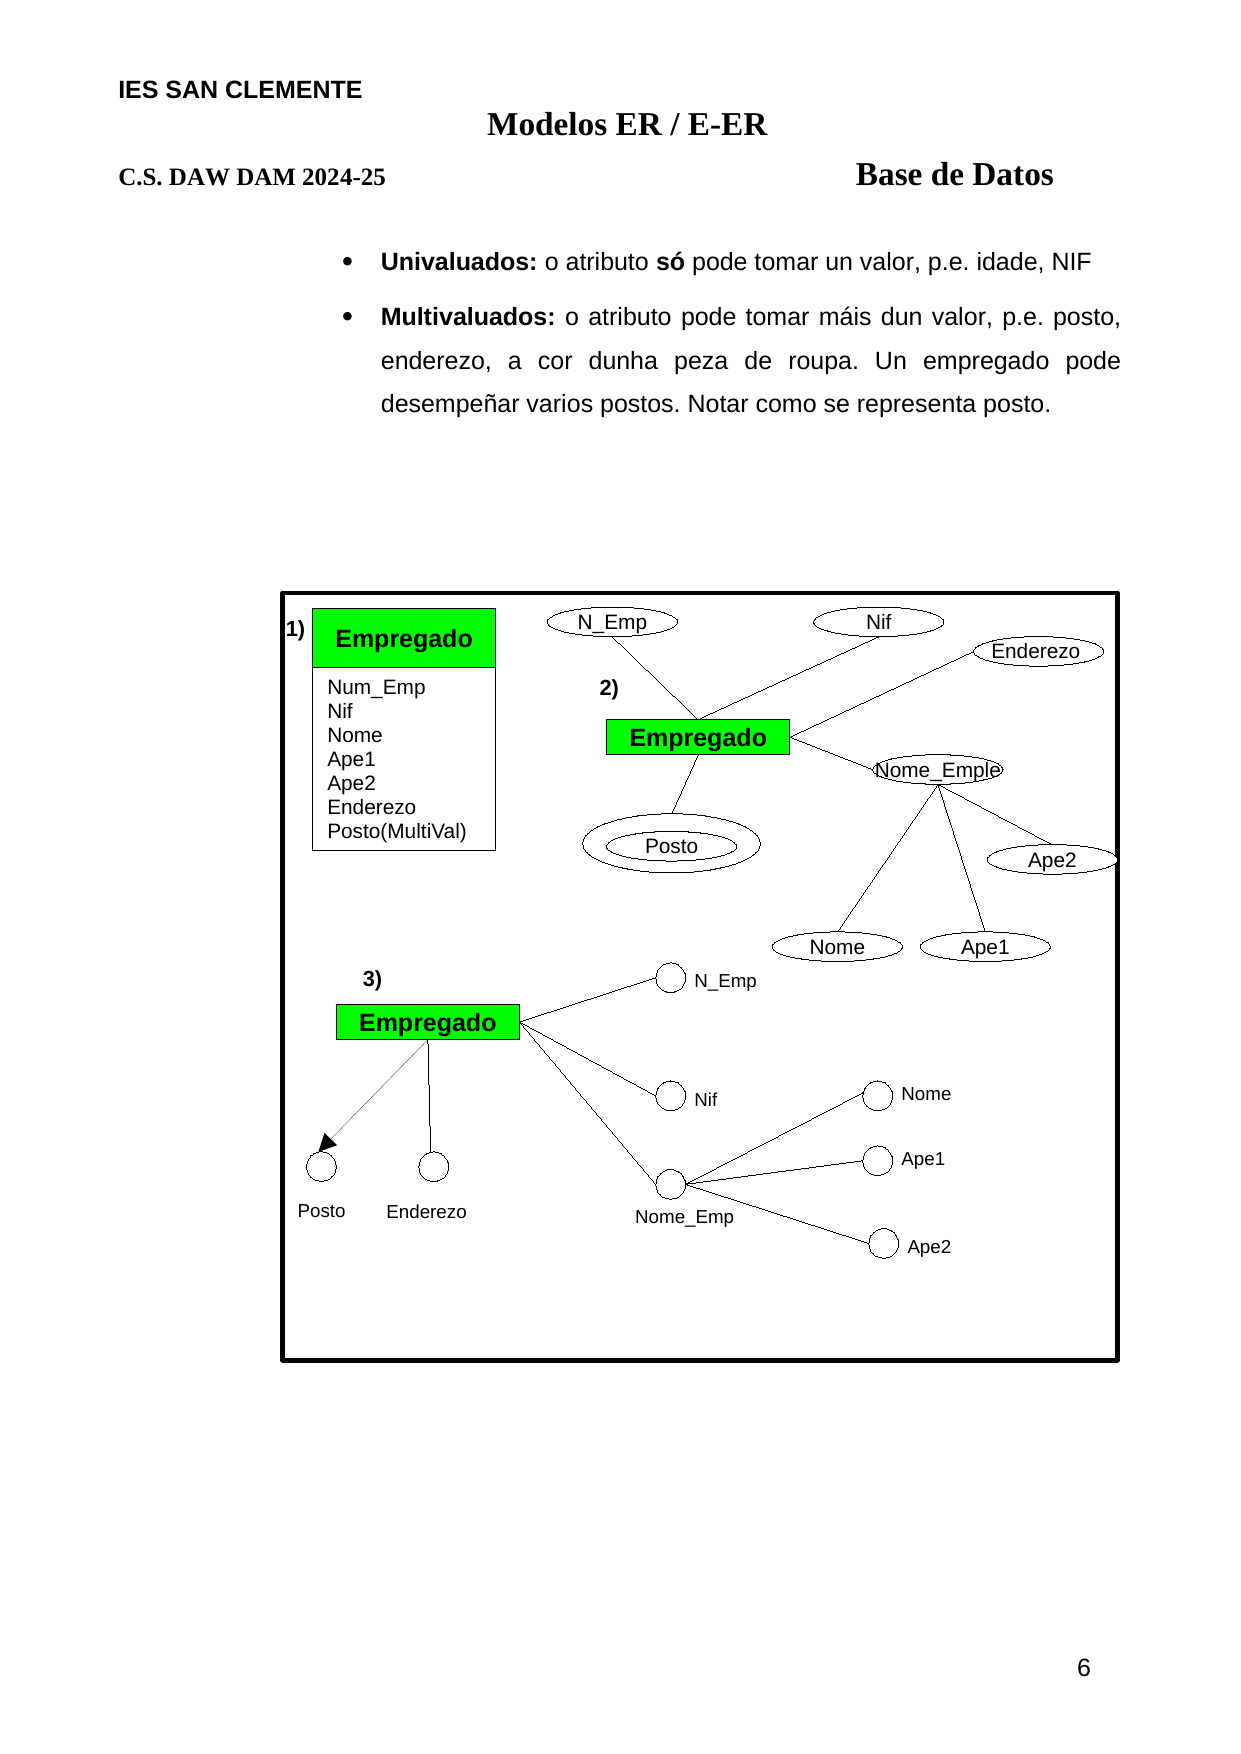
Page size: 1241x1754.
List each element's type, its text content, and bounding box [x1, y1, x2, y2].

list Univaluados: o atributo só pode tomar un valor, p.e. idade, NIF [343, 247, 1122, 276]
list Multivaluados: o atributo pode tomar máis dun valor, p.e. posto, enderezo, a cor dunha peza de roupa. Un empregado pode desempeñar varios postos. Notar como se representa posto. [343, 302, 1122, 417]
